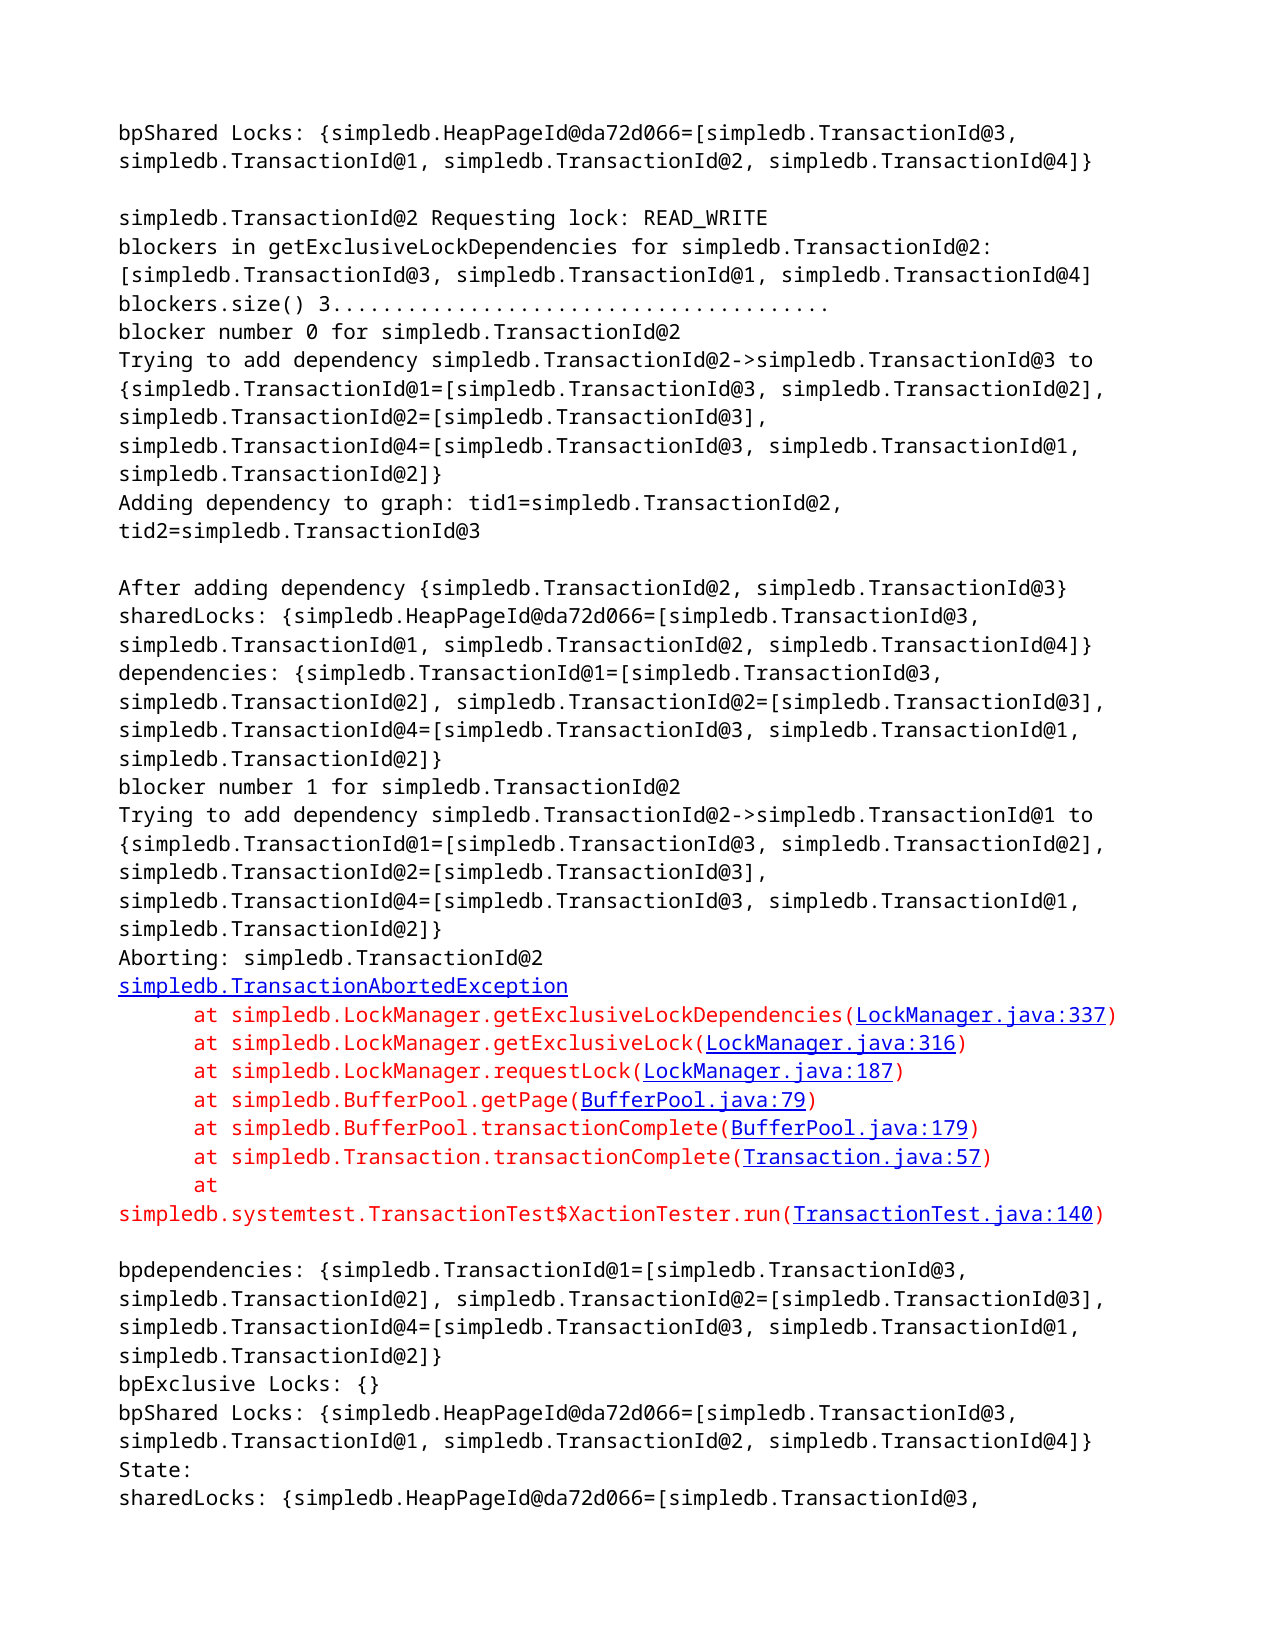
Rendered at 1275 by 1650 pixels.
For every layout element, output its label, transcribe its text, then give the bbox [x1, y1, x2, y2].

text Adding dependency to graph: tid1=simpledb.TransactionId@2, tid2=simpledb.TransactionId@3 [118, 488, 1157, 545]
text blockers.size() 3........................................ [118, 289, 1157, 317]
text at simpledb.BufferPool.getPage(BufferPool.java:79) [118, 1085, 1157, 1113]
text Trying to add dependency simpledb.TransactionId@2->simpledb.TransactionId@3 to {simpledb.TransactionId@1=[simpledb.TransactionId@3, simpledb.TransactionId@2], simpledb.TransactionId@2=[simpledb.TransactionId@3], simpledb.TransactionId@4=[simpledb.TransactionId@3, simpledb.TransactionId@1, simpledb.TransactionId@2]} [118, 346, 1157, 488]
text State: [118, 1455, 1157, 1483]
text dependencies: {simpledb.TransactionId@1=[simpledb.TransactionId@3, simpledb.TransactionId@2], simpledb.TransactionId@2=[simpledb.TransactionId@3], simpledb.TransactionId@4=[simpledb.TransactionId@3, simpledb.TransactionId@1, simpledb.TransactionId@2]} [118, 658, 1157, 772]
text bpShared Locks: {simpledb.HeapPageId@da72d066=[simpledb.TransactionId@3, simpledb.TransactionId@1, simpledb.TransactionId@2, simpledb.TransactionId@4]} [118, 118, 1157, 175]
text at simpledb.Transaction.transactionComplete(Transaction.java:57) [118, 1142, 1157, 1170]
text simpledb.TransactionId@2 Requesting lock: READ_WRITE [118, 203, 1157, 232]
text at simpledb.systemtest.TransactionTest$XactionTester.run(TransactionTest.java:140) [118, 1170, 1157, 1227]
text sharedLocks: {simpledb.HeapPageId@da72d066=[simpledb.TransactionId@3, simpledb.TransactionId@1, simpledb.TransactionId@2, simpledb.TransactionId@4]} [118, 602, 1157, 658]
text at simpledb.LockManager.requestLock(LockManager.java:187) [118, 1057, 1157, 1085]
text Aborting: simpledb.TransactionId@2 [118, 943, 1157, 971]
text at simpledb.BufferPool.transactionComplete(BufferPool.java:179) [118, 1113, 1157, 1142]
text bpShared Locks: {simpledb.HeapPageId@da72d066=[simpledb.TransactionId@3, simpledb.TransactionId@1, simpledb.TransactionId@2, simpledb.TransactionId@4]} [118, 1398, 1157, 1455]
text at simpledb.LockManager.getExclusiveLock(LockManager.java:316) [118, 1028, 1157, 1057]
text bpExclusive Locks: {} [118, 1369, 1157, 1398]
text After adding dependency {simpledb.TransactionId@2, simpledb.TransactionId@3} [118, 573, 1157, 602]
text Trying to add dependency simpledb.TransactionId@2->simpledb.TransactionId@1 to {simpledb.TransactionId@1=[simpledb.TransactionId@3, simpledb.TransactionId@2], simpledb.TransactionId@2=[simpledb.TransactionId@3], simpledb.TransactionId@4=[simpledb.TransactionId@3, simpledb.TransactionId@1, simpledb.TransactionId@2]} [118, 801, 1157, 943]
text bpdependencies: {simpledb.TransactionId@1=[simpledb.TransactionId@3, simpledb.TransactionId@2], simpledb.TransactionId@2=[simpledb.TransactionId@3], simpledb.TransactionId@4=[simpledb.TransactionId@3, simpledb.TransactionId@1, simpledb.TransactionId@2]} [118, 1256, 1157, 1369]
text blocker number 0 for simpledb.TransactionId@2 [118, 317, 1157, 346]
text blockers in getExclusiveLockDependencies for simpledb.TransactionId@2: [simpledb.TransactionId@3, simpledb.TransactionId@1, simpledb.TransactionId@4] [118, 232, 1157, 289]
text sharedLocks: {simpledb.HeapPageId@da72d066=[simpledb.TransactionId@3, [118, 1483, 1157, 1512]
text blocker number 1 for simpledb.TransactionId@2 [118, 772, 1157, 801]
text simpledb.TransactionAbortedException [118, 971, 1157, 1000]
text at simpledb.LockManager.getExclusiveLockDependencies(LockManager.java:337) [118, 1000, 1157, 1028]
